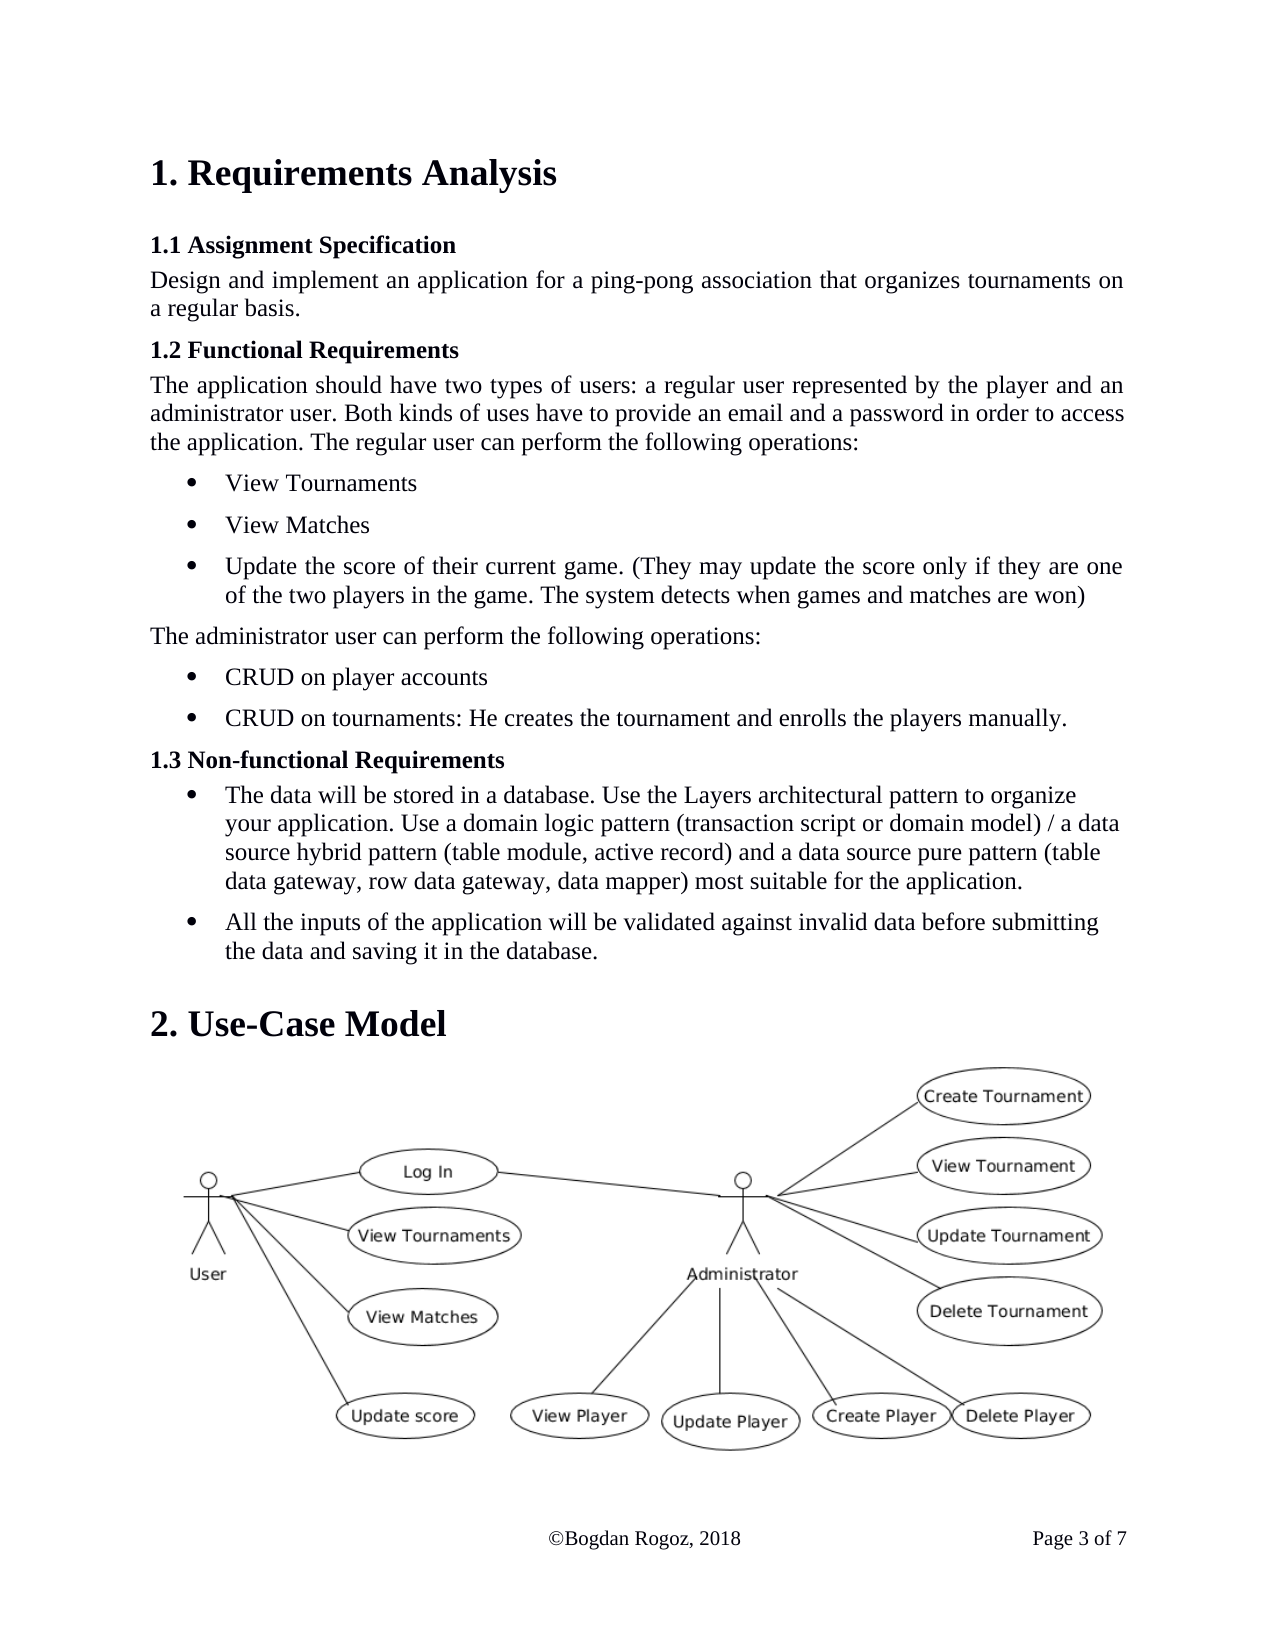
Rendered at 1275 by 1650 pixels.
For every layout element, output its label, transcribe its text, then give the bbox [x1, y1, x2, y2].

subtitle Assignment Specification [150, 230, 1125, 258]
subtitle Non-functional Requirements [150, 745, 1125, 773]
title 2. Use-Case Model [150, 1001, 1125, 1044]
text The application should have two types of users: a regular user represented by the player and an administrator user. Both kinds of uses have to provide an email and a password in order to access the application. The regular user can perform the following operations: [150, 370, 1125, 456]
picture [150, 1044, 1125, 1474]
list View Matches [187, 510, 1125, 538]
list All the inputs of the application will be validated against invalid data before submitting the data and saving it in the database. [187, 907, 1125, 965]
list The data will be stored in a database. Use the Layers architectural pattern to organize your application. Use a domain logic pattern (transaction script or domain model) / a data source hybrid pattern (table module, active record) and a data source pure pattern (table data gateway, row data gateway, data mapper) most suitable for the application. [187, 780, 1125, 895]
list CRUD on player accounts [187, 662, 1125, 691]
list CRUD on tournaments: He creates the tournament and enrolls the players manually. [187, 703, 1125, 732]
title 1. Requirements Analysis [150, 150, 1125, 193]
text Design and implement an application for a ping-pong association that organizes tournaments on a regular basis. [150, 265, 1125, 322]
subtitle Functional Requirements [150, 335, 1125, 363]
list View Tournaments [187, 468, 1125, 497]
text The administrator user can perform the following operations: [150, 621, 1125, 650]
list Update the score of their current game. (They may update the score only if they are one of the two players in the game. The system detects when games and matches are won) [187, 551, 1125, 608]
